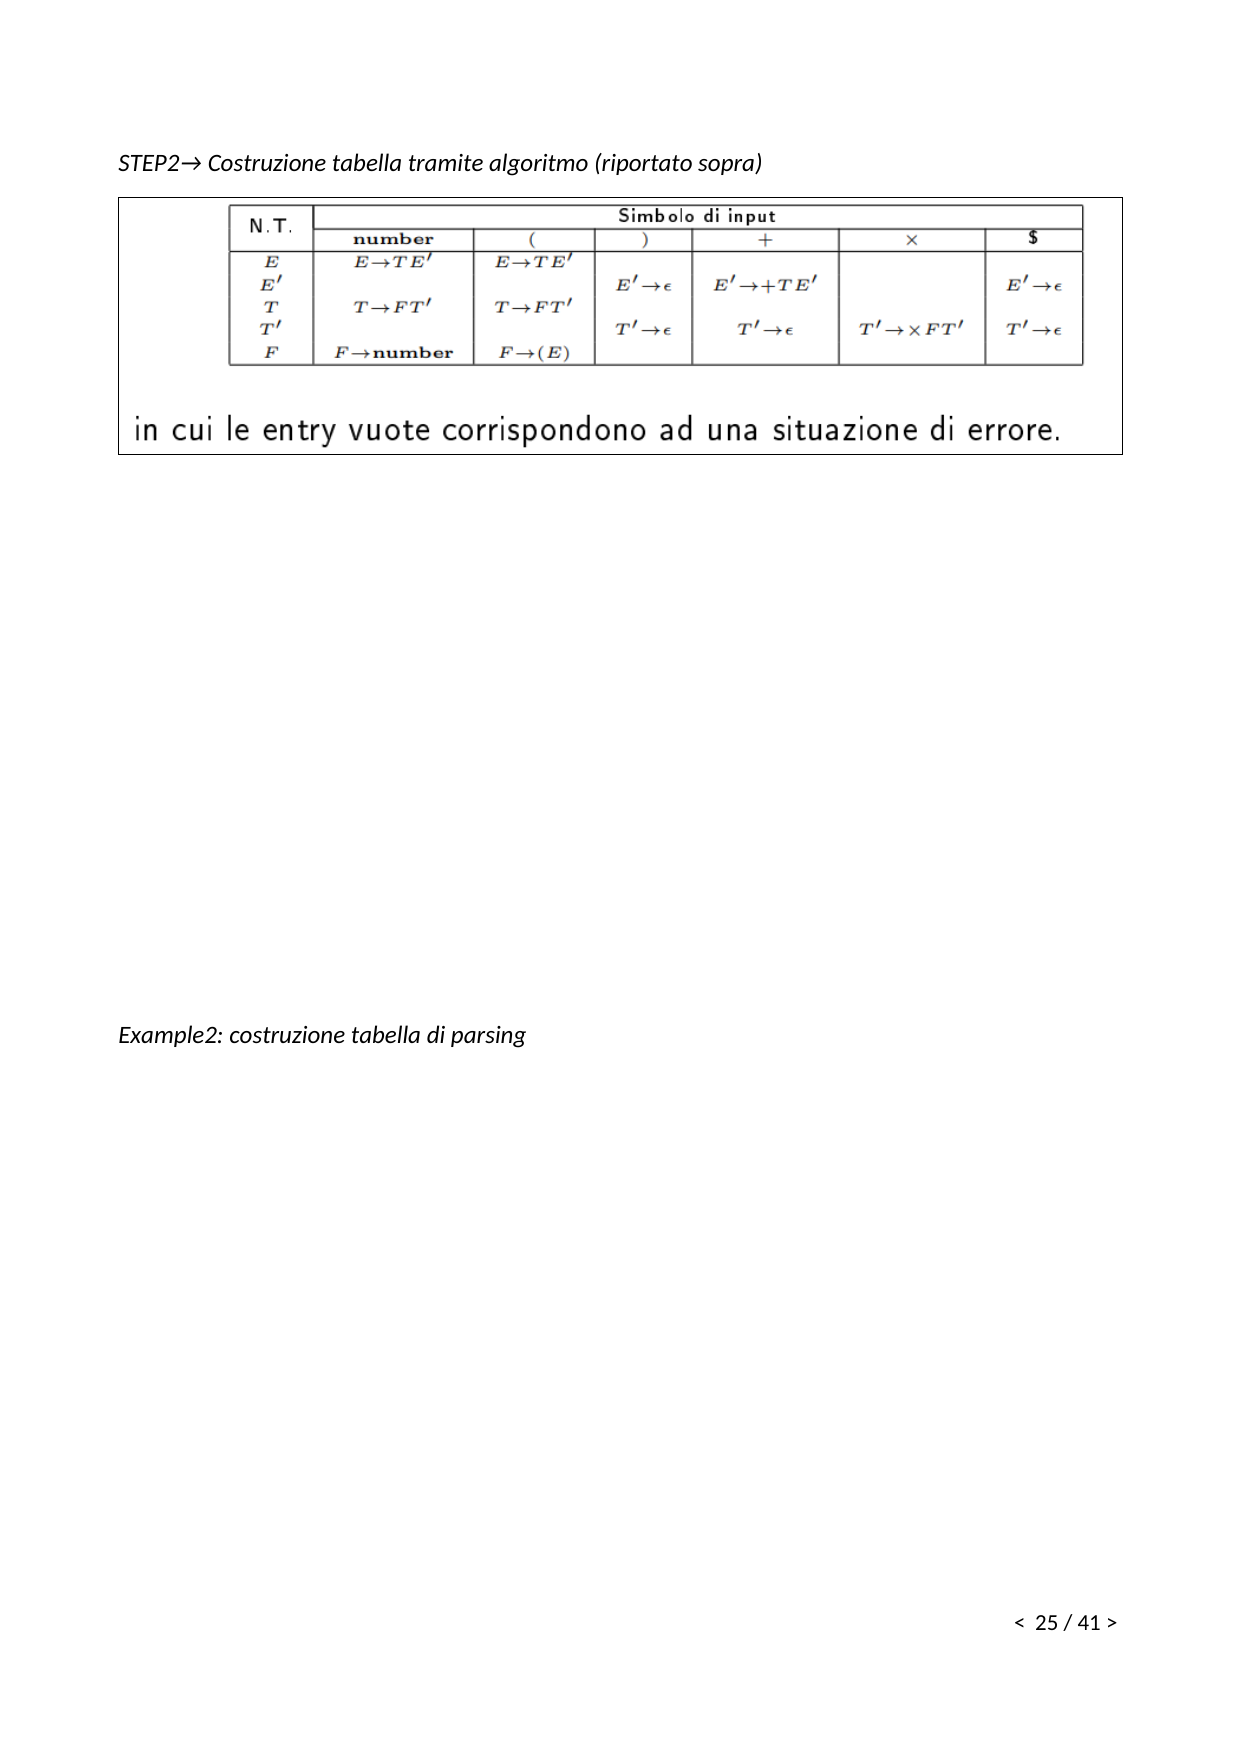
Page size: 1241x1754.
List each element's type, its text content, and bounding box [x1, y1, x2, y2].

picture [121, 200, 1119, 452]
text STEP2→ Costruzione tabella tramite algoritmo (riportato sopra) [118, 148, 1122, 178]
text Example2: costruzione tabella di parsing [118, 1019, 1122, 1049]
